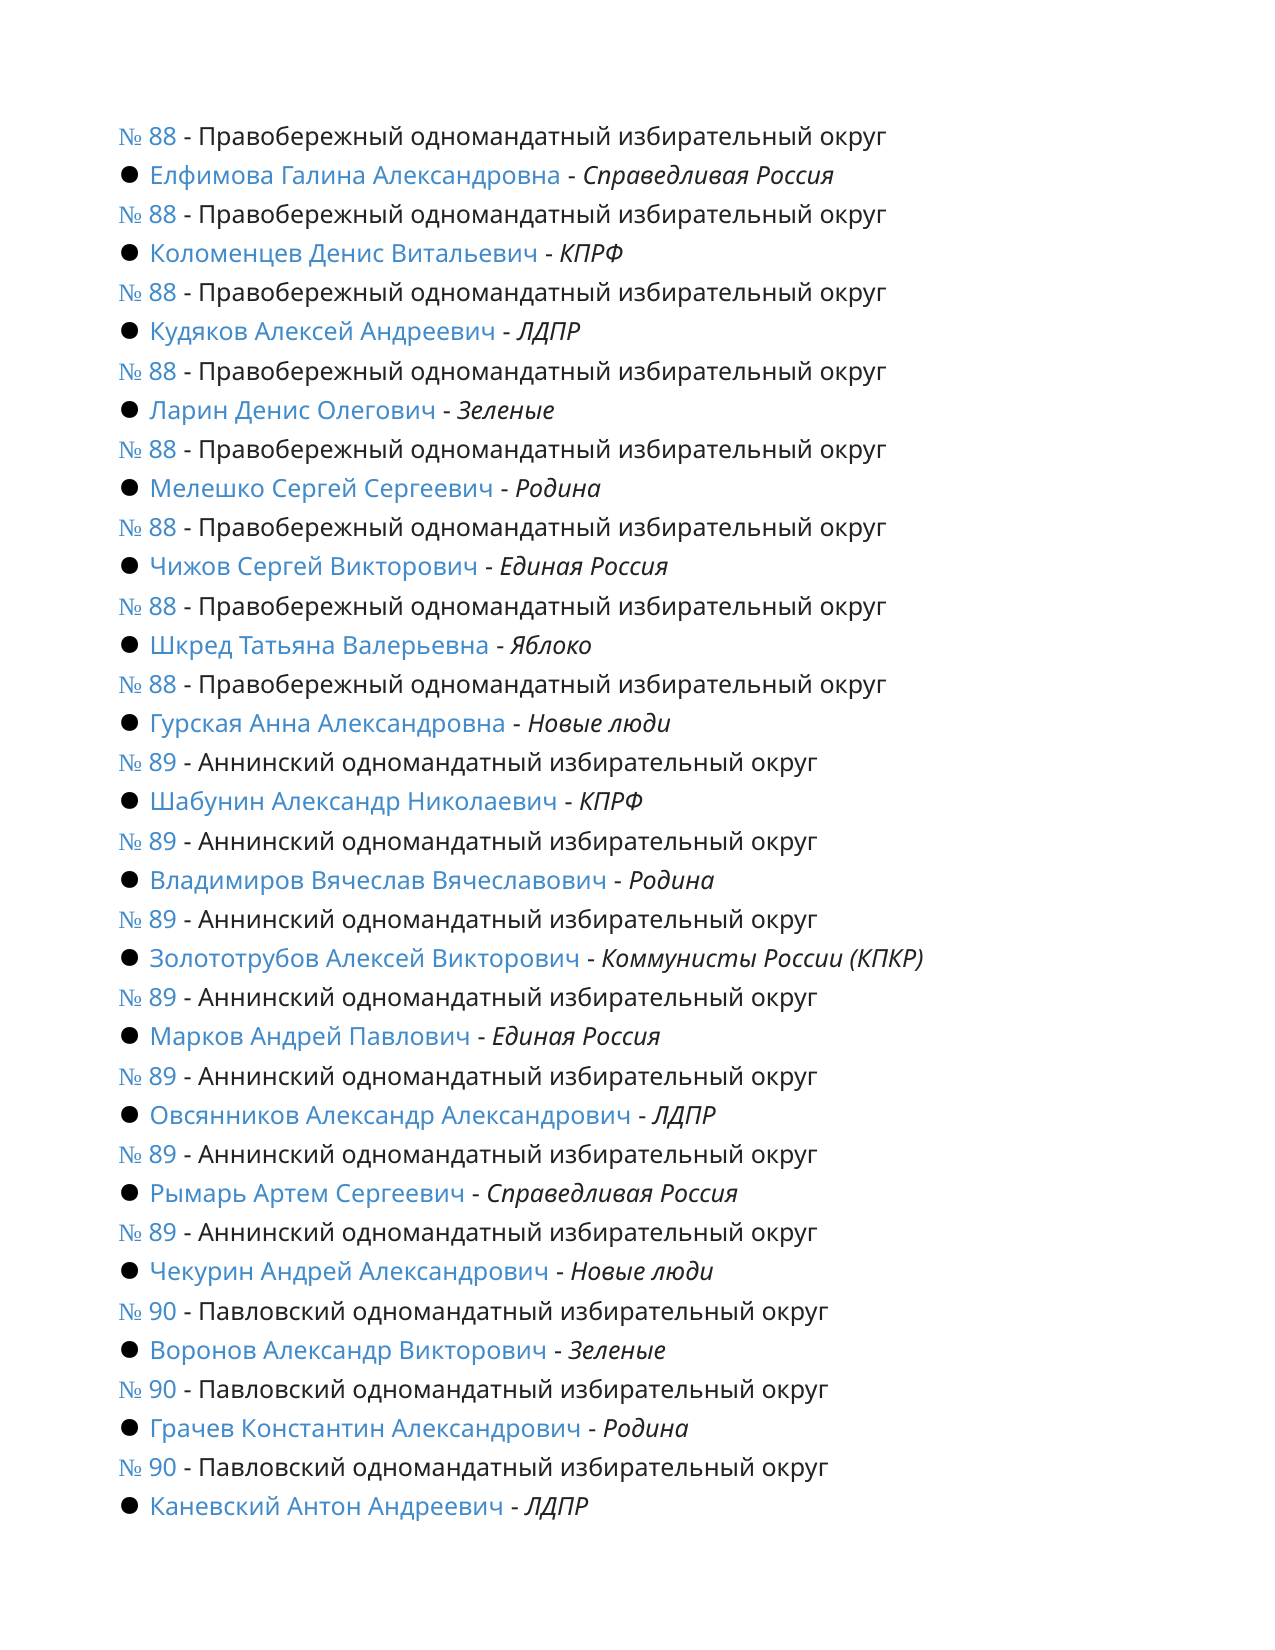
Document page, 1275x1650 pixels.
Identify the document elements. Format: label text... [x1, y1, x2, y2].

list Ларин Денис Олегович - Зеленые [120, 392, 1157, 426]
list Елфимова Галина Александровна - Справедливая Россия [120, 157, 1157, 191]
list Воронов Александр Викторович - Зеленые [120, 1332, 1157, 1366]
list Каневский Антон Андреевич - ЛДПР [120, 1489, 1157, 1523]
text № 88 - Правобережный одномандатный избирательный округ [118, 118, 1157, 152]
list Гурская Анна Александровна - Новые люди [120, 706, 1157, 740]
list Рымарь Артем Сергеевич - Справедливая Россия [120, 1176, 1157, 1210]
text № 88 - Правобережный одномандатный избирательный округ [118, 196, 1157, 231]
list Шабунин Александр Николаевич - КПРФ [120, 784, 1157, 818]
list Чижов Сергей Викторович - Единая Россия [120, 549, 1157, 583]
list Чекурин Андрей Александрович - Новые люди [120, 1254, 1157, 1288]
text № 88 - Правобережный одномандатный избирательный округ [118, 666, 1157, 701]
text № 89 - Аннинский одномандатный избирательный округ [118, 823, 1157, 857]
list Коломенцев Денис Витальевич - КПРФ [120, 236, 1157, 270]
list Мелешко Сергей Сергеевич - Родина [120, 471, 1157, 505]
text № 89 - Аннинский одномандатный избирательный округ [118, 1215, 1157, 1249]
list Овсянников Александр Александрович - ЛДПР [120, 1097, 1157, 1131]
text № 88 - Правобережный одномандатный избирательный округ [118, 275, 1157, 309]
list Шкред Татьяна Валерьевна - Яблоко [120, 627, 1157, 661]
list Марков Андрей Павлович - Единая Россия [120, 1019, 1157, 1053]
text № 88 - Правобережный одномандатный избирательный округ [118, 588, 1157, 622]
text № 88 - Правобережный одномандатный избирательный округ [118, 431, 1157, 466]
text № 89 - Аннинский одномандатный избирательный округ [118, 901, 1157, 936]
list Кудяков Алексей Андреевич - ЛДПР [120, 314, 1157, 348]
text № 89 - Аннинский одномандатный избирательный округ [118, 980, 1157, 1014]
text № 88 - Правобережный одномандатный избирательный округ [118, 353, 1157, 387]
text № 90 - Павловский одномандатный избирательный округ [118, 1371, 1157, 1406]
text № 89 - Аннинский одномандатный избирательный округ [118, 745, 1157, 779]
text № 90 - Павловский одномандатный избирательный округ [118, 1450, 1157, 1484]
text № 90 - Павловский одномандатный избирательный округ [118, 1293, 1157, 1327]
list Владимиров Вячеслав Вячеславович - Родина [120, 862, 1157, 896]
list Золототрубов Алексей Викторович - Коммунисты России (КПКР) [120, 941, 1157, 975]
text № 88 - Правобережный одномандатный избирательный округ [118, 510, 1157, 544]
text № 89 - Аннинский одномандатный избирательный округ [118, 1136, 1157, 1171]
list Грачев Константин Александрович - Родина [120, 1411, 1157, 1445]
text № 89 - Аннинский одномандатный избирательный округ [118, 1058, 1157, 1092]
